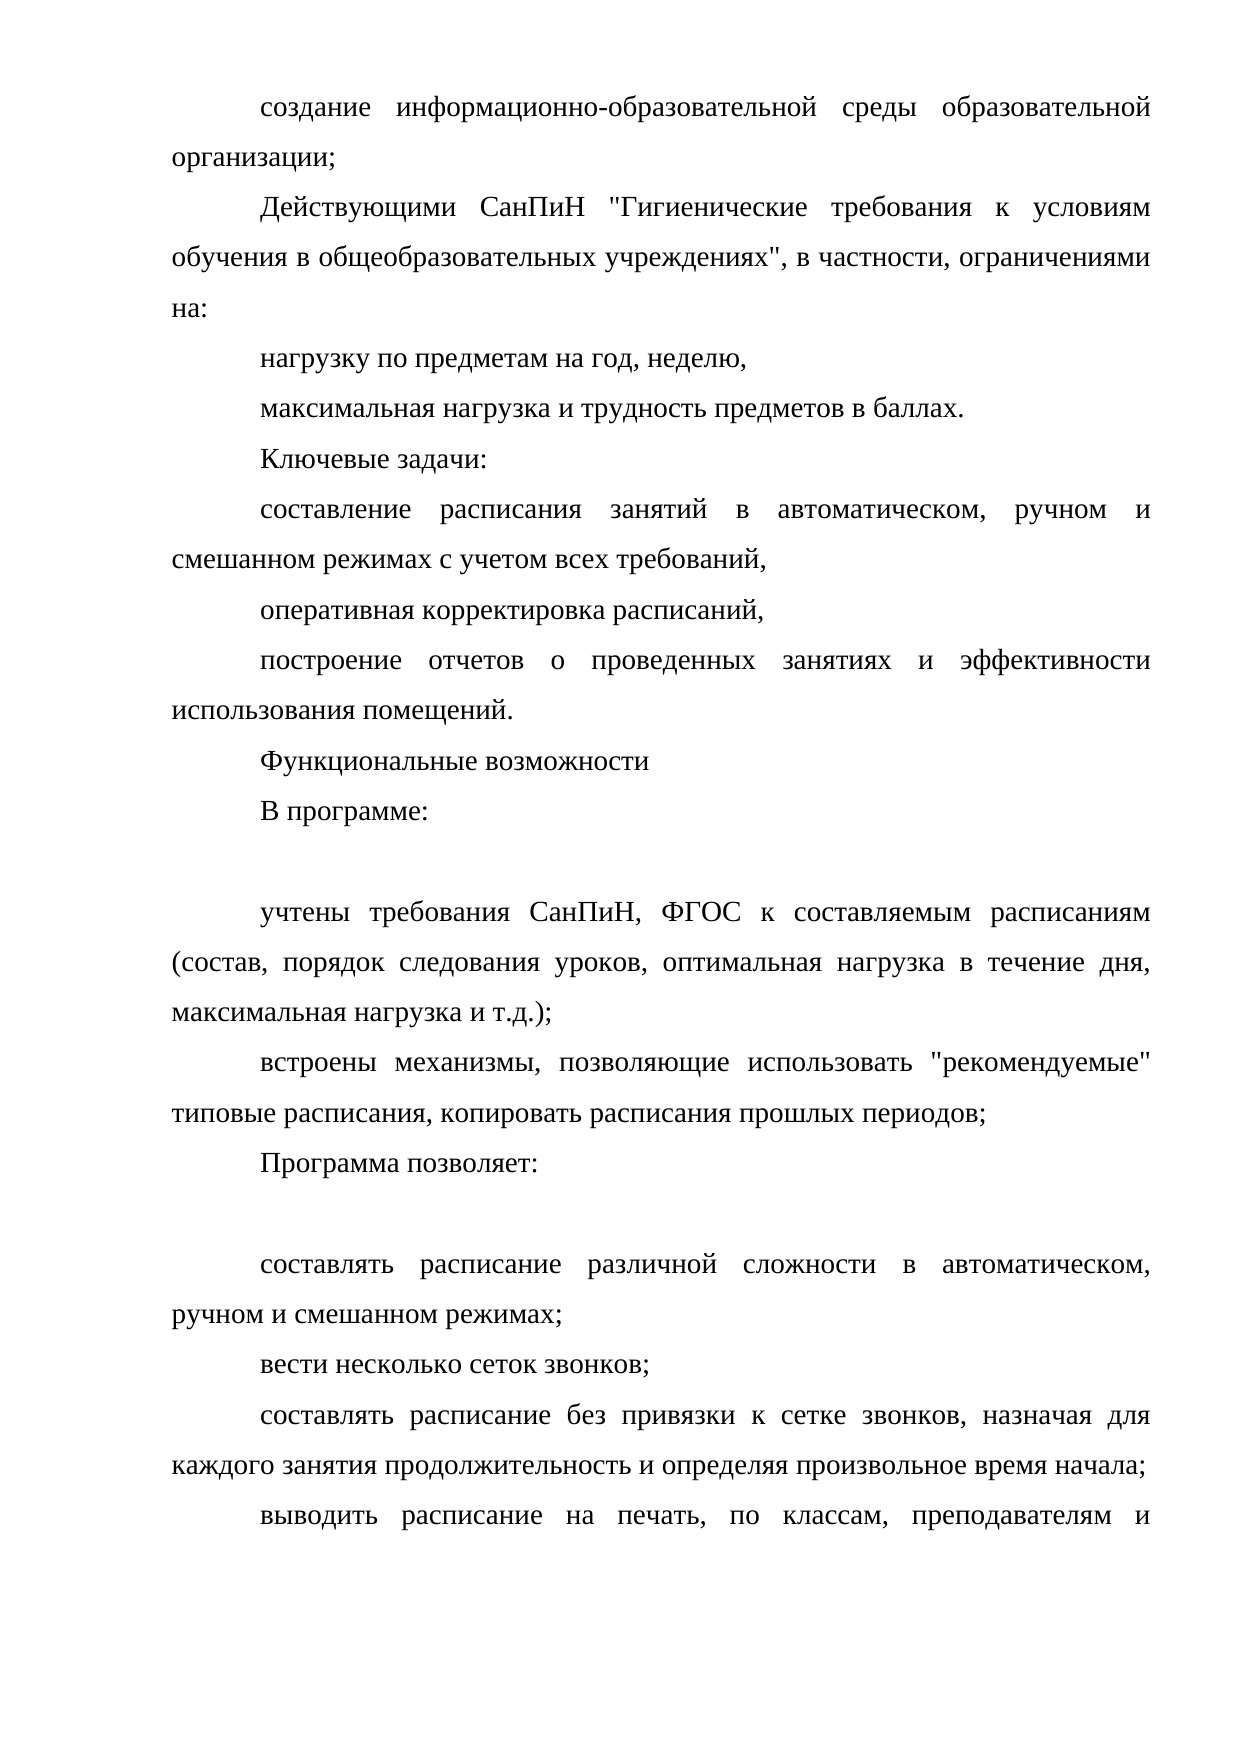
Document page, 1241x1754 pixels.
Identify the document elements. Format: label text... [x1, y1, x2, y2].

text построение отчетов о проведенных занятиях и эффективности использования помещений. [171, 642, 1152, 726]
text составлять расписание без привязки к сетке звонков, назначая для каждого занятия продолжительность и определяя произвольное время начала; [171, 1397, 1152, 1481]
text нагрузку по предметам на год, неделю, [171, 340, 1152, 374]
text Программа позволяет: [171, 1145, 1152, 1179]
text максимальная нагрузка и трудность предметов в баллах. [171, 391, 1152, 424]
text Функциональные возможности [171, 743, 1152, 776]
text В программе: [171, 793, 1152, 827]
text оперативная корректировка расписаний, [171, 592, 1152, 625]
text Ключевые задачи: [171, 441, 1152, 474]
text составлять расписание различной сложности в автоматическом, ручном и смешанном режимах; [171, 1246, 1152, 1330]
text составление расписания занятий в автоматическом, ручном и смешанном режимах с учетом всех требований, [171, 491, 1152, 575]
text создание информационно-образовательной среды образовательной организации; [171, 89, 1152, 172]
text встроены механизмы, позволяющие использовать "рекомендуемые" типовые расписания, копировать расписания прошлых периодов; [171, 1044, 1152, 1128]
text выводить расписание на печать, по классам, преподавателям и [171, 1497, 1152, 1531]
text учтены требования СанПиН, ФГОС к составляемым расписаниям (состав, порядок следования уроков, оптимальная нагрузка в течение дня, максимальная нагрузка и т.д.); [171, 894, 1152, 1028]
text Действующими СанПиН "Гигиенические требования к условиям обучения в общеобразовательных учреждениях", в частности, ограничениями на: [171, 189, 1152, 323]
text вести несколько сеток звонков; [171, 1346, 1152, 1380]
